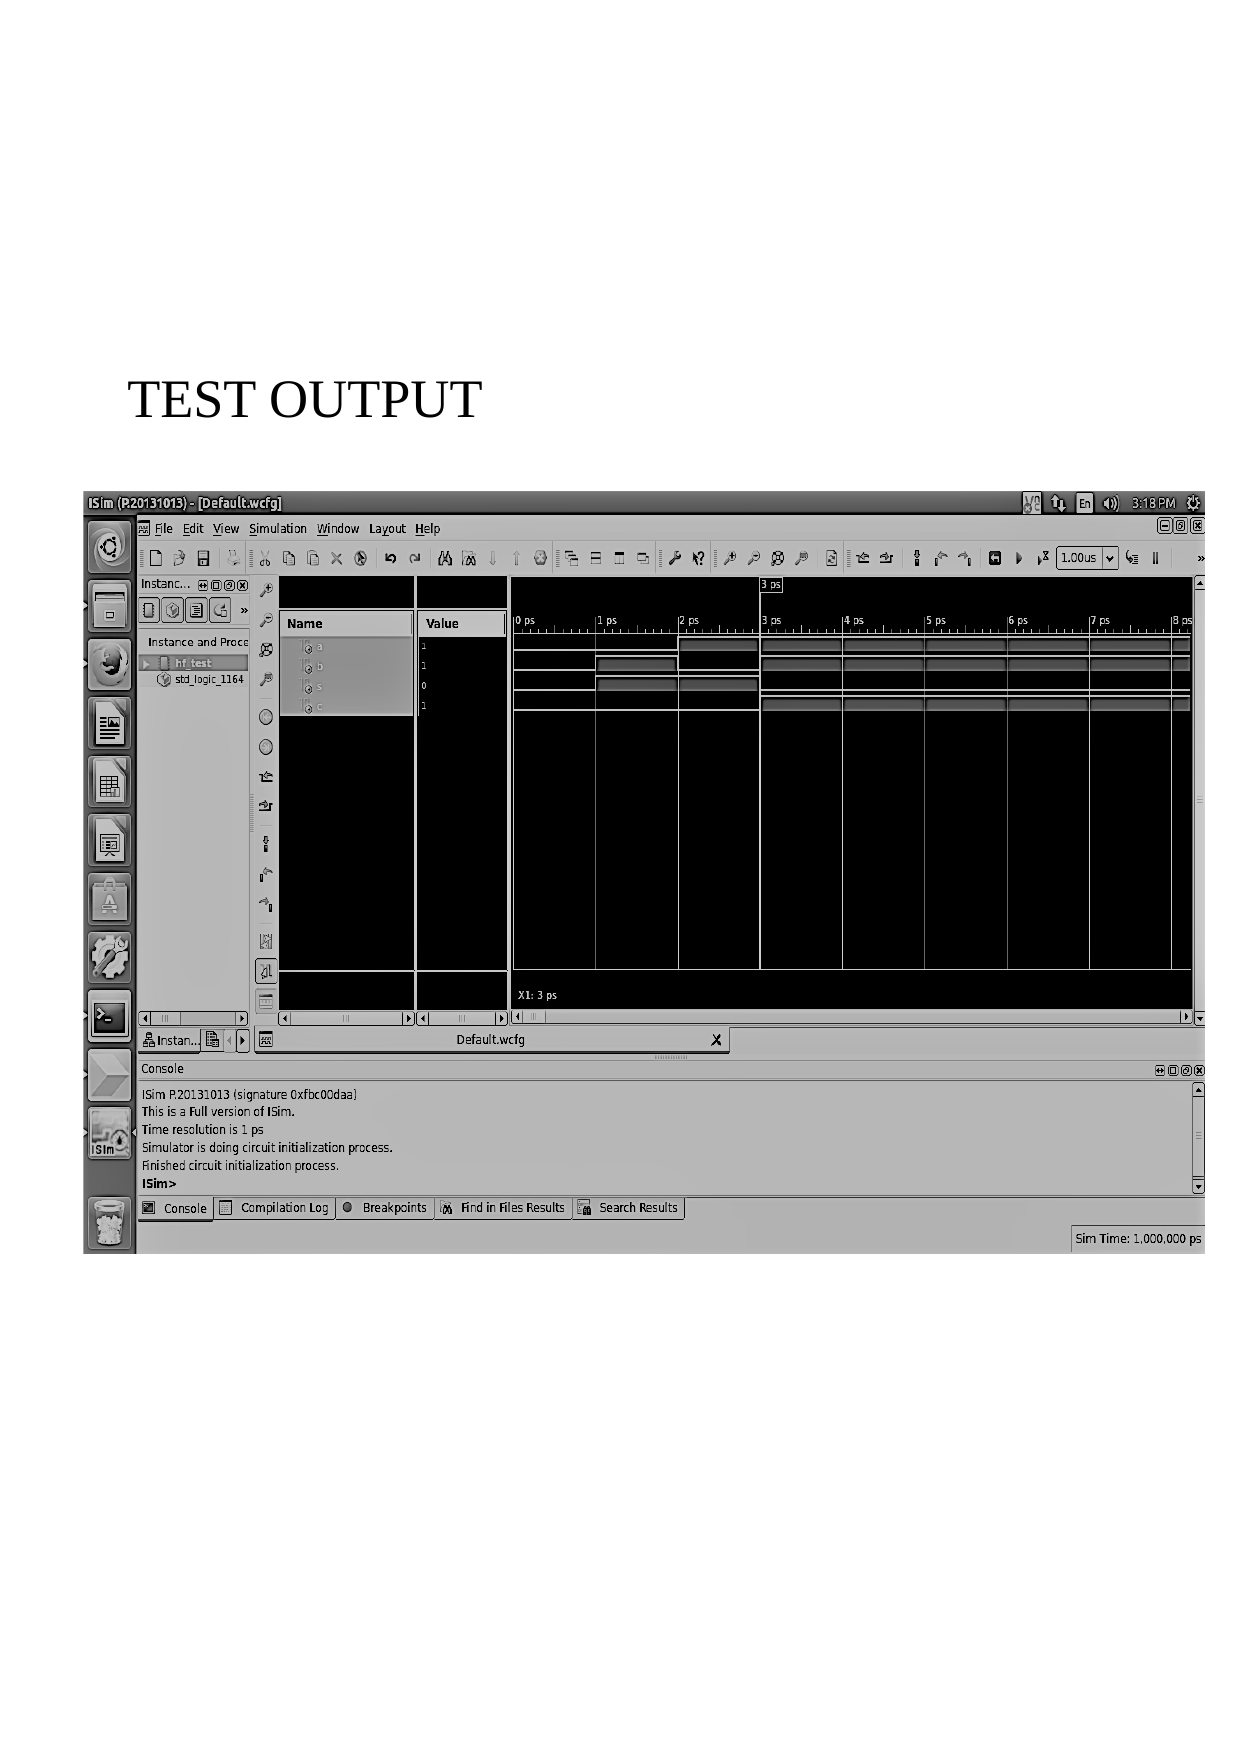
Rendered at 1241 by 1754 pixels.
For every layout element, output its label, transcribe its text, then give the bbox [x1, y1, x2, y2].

picture [83, 491, 1205, 1254]
text TEST OUTPUT [127, 367, 1122, 429]
